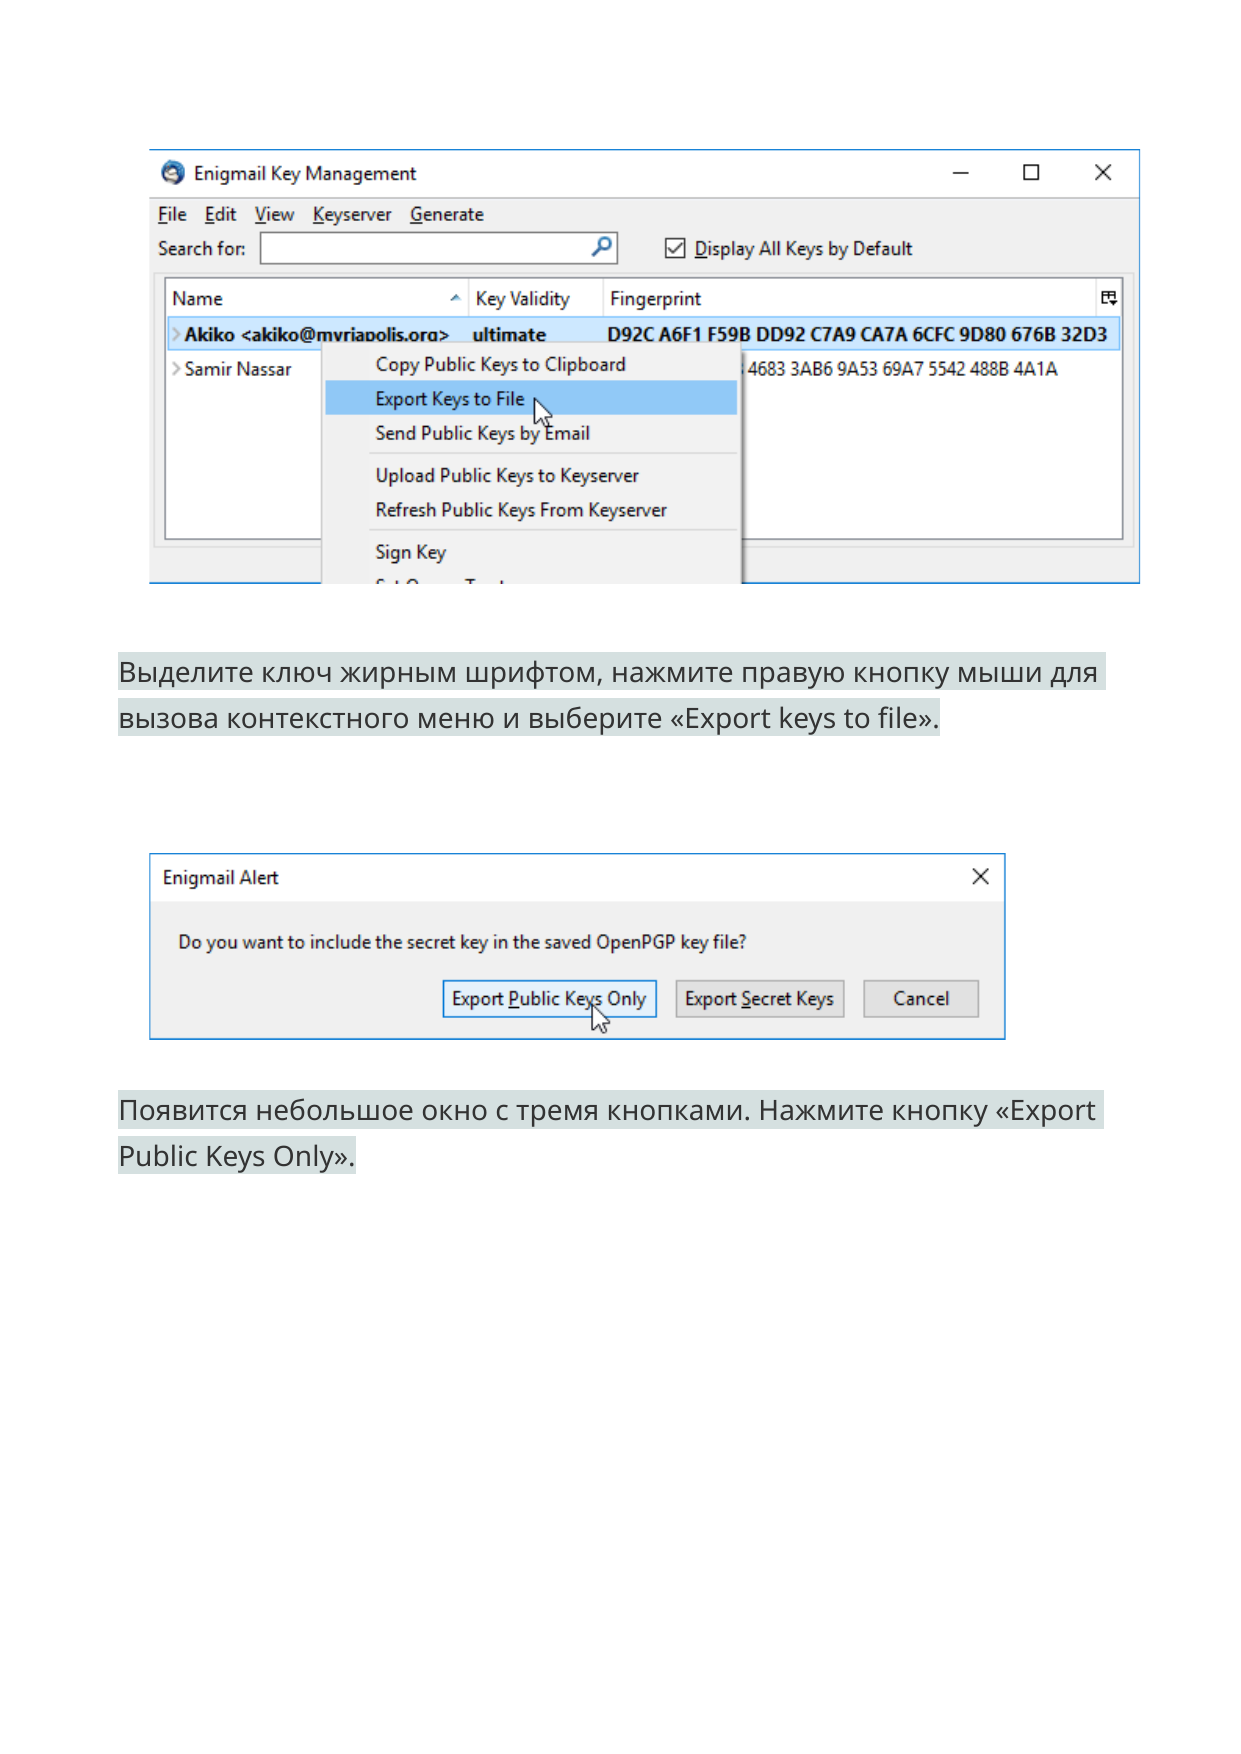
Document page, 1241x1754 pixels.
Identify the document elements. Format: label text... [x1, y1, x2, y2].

text Выделите ключ жирным шрифтом, нажмите правую кнопку мыши для вызова контекстного меню и выберите «Export keys to file». [118, 652, 1122, 736]
text Появится небольшое окно с тремя кнопками. Нажмите кнопку «Export Public Keys Only». [118, 1090, 1122, 1174]
picture [149, 853, 1006, 1040]
picture [149, 149, 1141, 584]
